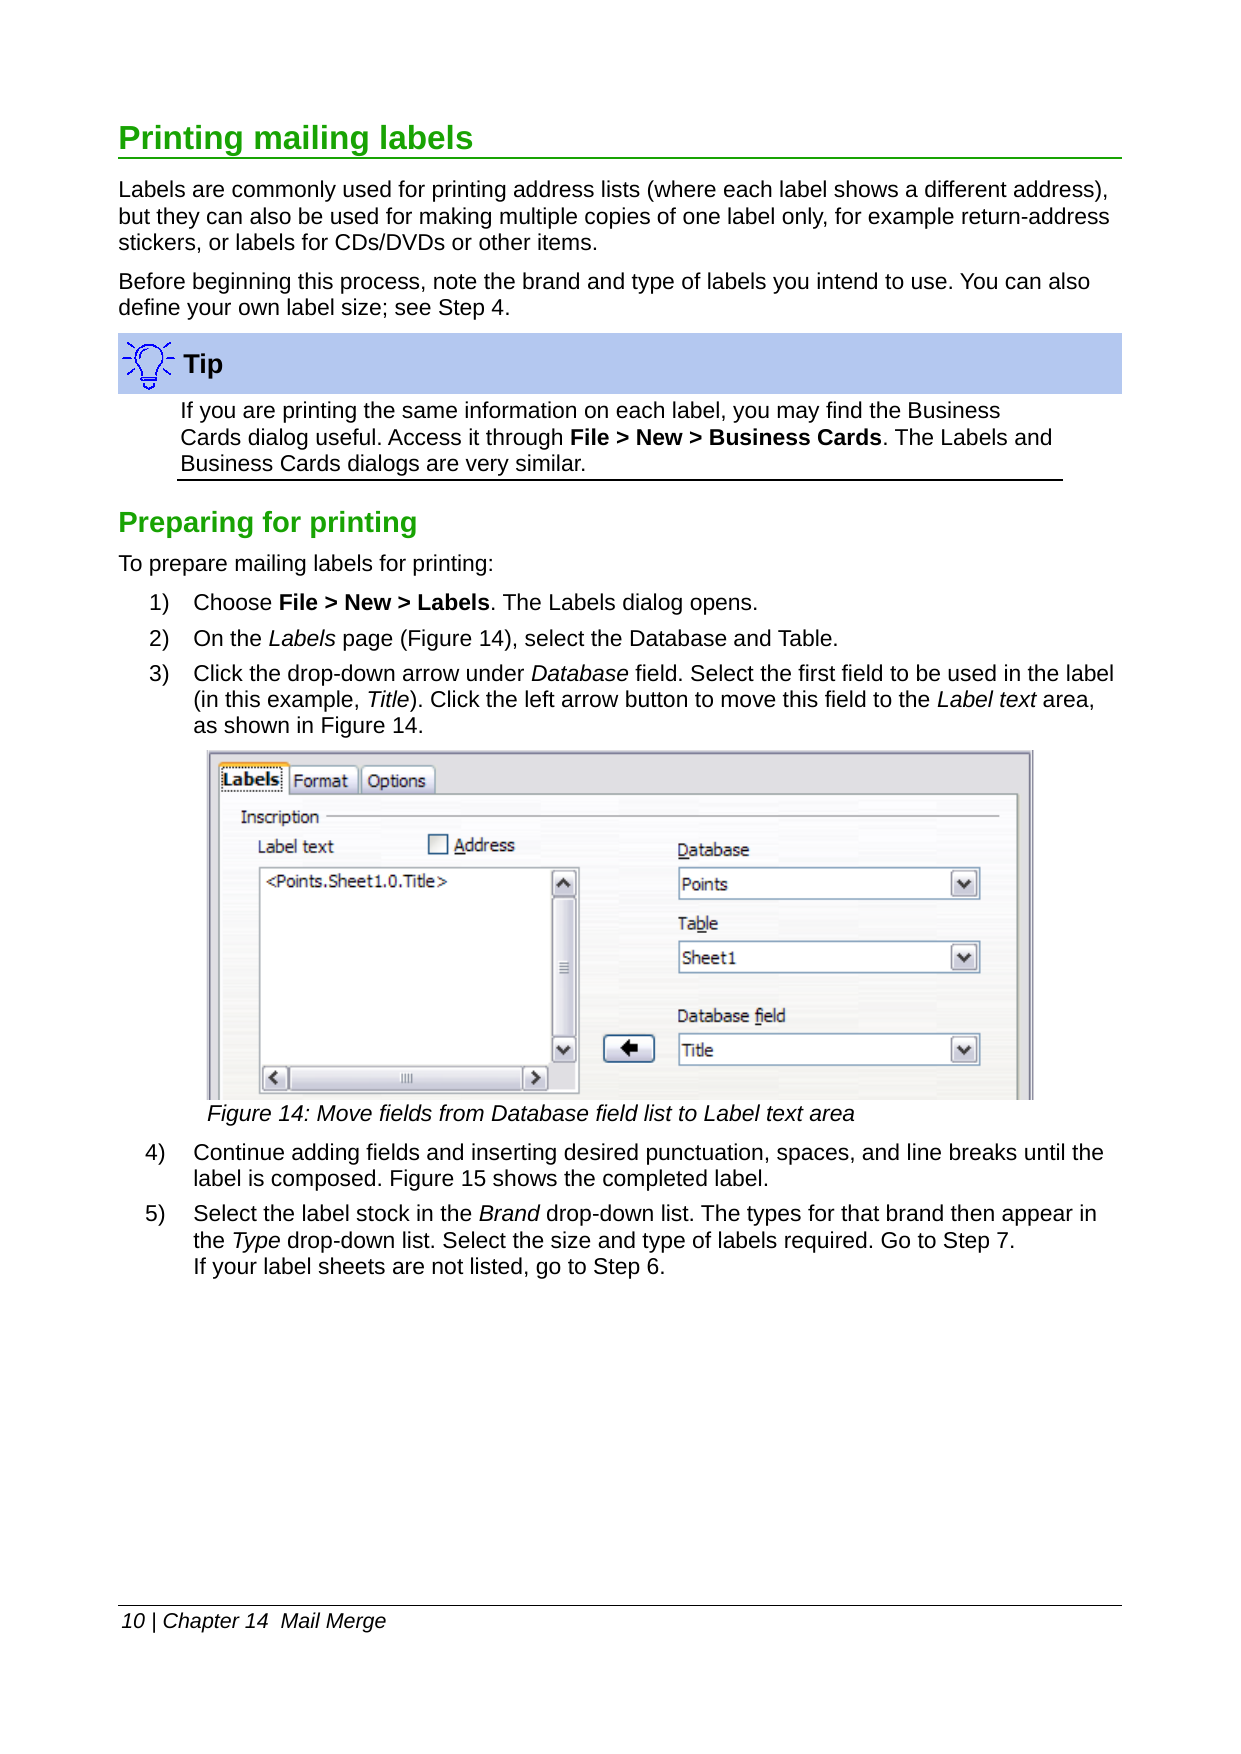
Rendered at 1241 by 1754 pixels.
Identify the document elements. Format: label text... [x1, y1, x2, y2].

list Continue adding fields and inserting desired punctuation, spaces, and line breaks until the label is composed. Figure 15 shows the completed label. [165, 1139, 1122, 1191]
list Click the drop-down arrow under Database field. Select the first field to be used in the label (in this example, Title). Click the left arrow button to move this field to the Label text area, as shown in Figure 14. [169, 660, 1122, 739]
picture [206, 750, 1034, 1100]
text Before beginning this process, note the brand and type of labels you intend to use. You can also define your own label size; see Step 4. [118, 268, 1122, 321]
text Labels are commonly used for printing address lists (where each label shows a different address), but they can also be used for making multiple copies of one label only, for example return-address stickers, or labels for CDs/DVDs or other items. [118, 176, 1122, 255]
text Figure 14: Move fields from Database field list to Label text area [207, 1100, 1033, 1126]
list To prepare mailing labels for printing: [118, 550, 1122, 577]
subtitle Printing mailing labels [118, 118, 1122, 157]
picture [119, 334, 179, 394]
subtitle Preparing for printing [118, 505, 1122, 539]
list Choose File > New > Labels. The Labels dialog opens. [169, 589, 1122, 616]
text If you are printing the same information on each label, you may find the Business Cards dialog useful. Access it through File > New > Business Cards. The Labels and Business Cards dialogs are very similar. [177, 394, 1063, 479]
list On the Labels page (Figure 14), select the Database and Table. [169, 624, 1122, 651]
list Select the label stock in the Brand drop-down list. The types for that brand then appear in the Type drop-down list. Select the size and type of labels required. Go to Step 7. If your label sheets are not listed, go to Step 6. [165, 1200, 1122, 1279]
subtitle Tip [118, 333, 1122, 394]
